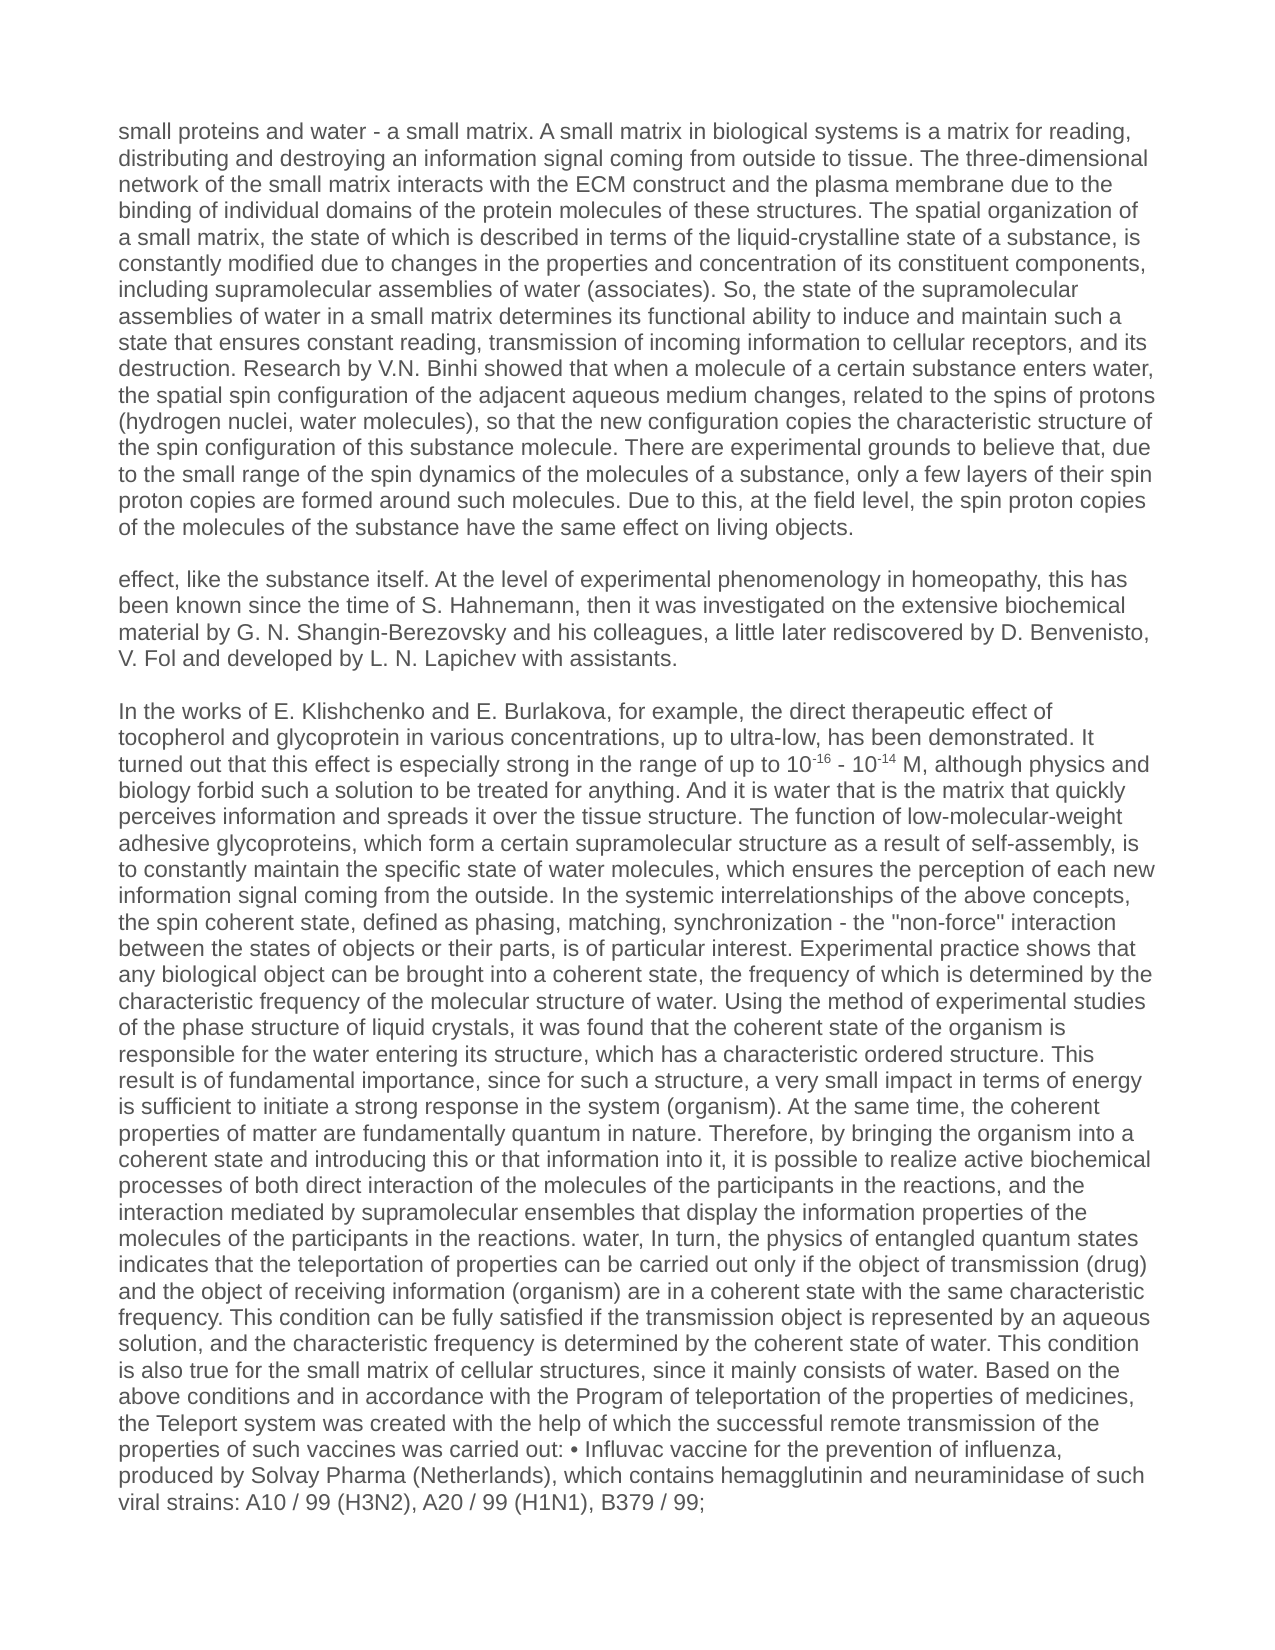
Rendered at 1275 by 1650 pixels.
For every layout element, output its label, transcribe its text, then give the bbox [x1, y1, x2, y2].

text small proteins and water - a small matrix. A small matrix in biological systems is a matrix for reading, distributing and destroying an information signal coming from outside to tissue. The three-dimensional network of the small matrix interacts with the ECM construct and the plasma membrane due to the binding of individual domains of the protein molecules of these structures. The spatial organization of a small matrix, the state of which is described in terms of the liquid-crystalline state of a substance, is constantly modified due to changes in the properties and concentration of its constituent components, including supramolecular assemblies of water (associates). So, the state of the supramolecular assemblies of water in a small matrix determines its functional ability to induce and maintain such a state that ensures constant reading, transmission of incoming information to cellular receptors, and its destruction. Research by V.N. Binhi showed that when a molecule of a certain substance enters water, the spatial spin configuration of the adjacent aqueous medium changes, related to the spins of protons (hydrogen nuclei, water molecules), so that the new configuration copies the characteristic structure of the spin configuration of this substance molecule. There are experimental grounds to believe that, due to the small range of the spin dynamics of the molecules of a substance, only a few layers of their spin proton copies are formed around such molecules. Due to this, at the field level, the spin proton copies of the molecules of the substance have the same effect on living objects. effect, like the substance itself. At the level of experimental phenomenology in homeopathy, this has been known since the time of S. Hahnemann, then it was investigated on the extensive biochemical material by G. N. Shangin-Berezovsky and his colleagues, a little later rediscovered by D. Benvenisto, V. Fol and developed by L. N. Lapichev with assistants. In the works of E. Klishchenko and E. Burlakova, for example, the direct therapeutic effect of tocopherol and glycoprotein in various concentrations, up to ultra-low, has been demonstrated. It turned out that this effect is especially strong in the range of up to 10-16 - 10-14 M, although physics and biology forbid such a solution to be treated for anything. And it is water that is the matrix that quickly perceives information and spreads it over the tissue structure. The function of low-molecular-weight adhesive glycoproteins, which form a certain supramolecular structure as a result of self-assembly, is to constantly maintain the specific state of water molecules, which ensures the perception of each new information signal coming from the outside. In the systemic interrelationships of the above concepts, the spin coherent state, defined as phasing, matching, synchronization - the "non-force" interaction between the states of objects or their parts, is of particular interest. Experimental practice shows that any biological object can be brought into a coherent state, the frequency of which is determined by the characteristic frequency of the molecular structure of water. Using the method of experimental studies of the phase structure of liquid crystals, it was found that the coherent state of the organism is responsible for the water entering its structure, which has a characteristic ordered structure. This result is of fundamental importance, since for such a structure, a very small impact in terms of energy is sufficient to initiate a strong response in the system (organism). At the same time, the coherent properties of matter are fundamentally quantum in nature. Therefore, by bringing the organism into a coherent state and introducing this or that information into it, it is possible to realize active biochemical processes of both direct interaction of the molecules of the participants in the reactions, and the interaction mediated by supramolecular ensembles that display the information properties of the molecules of the participants in the reactions. water, In turn, the physics of entangled quantum states indicates that the teleportation of properties can be carried out only if the object of transmission (drug) and the object of receiving information (organism) are in a coherent state with the same characteristic frequency. This condition can be fully satisfied if the transmission object is represented by an aqueous solution, and the characteristic frequency is determined by the coherent state of water. This condition is also true for the small matrix of cellular structures, since it mainly consists of water. Based on the above conditions and in accordance with the Program of teleportation of the properties of medicines, the Teleport system was created with the help of which the successful remote transmission of the properties of such vaccines was carried out: • Influvac vaccine for the prevention of influenza, produced by Solvay Pharma (Netherlands), which contains hemagglutinin and neuraminidase of such viral strains: A10 / 99 (H3N2), A20 / 99 (H1N1), B379 / 99; [118, 118, 1157, 1515]
